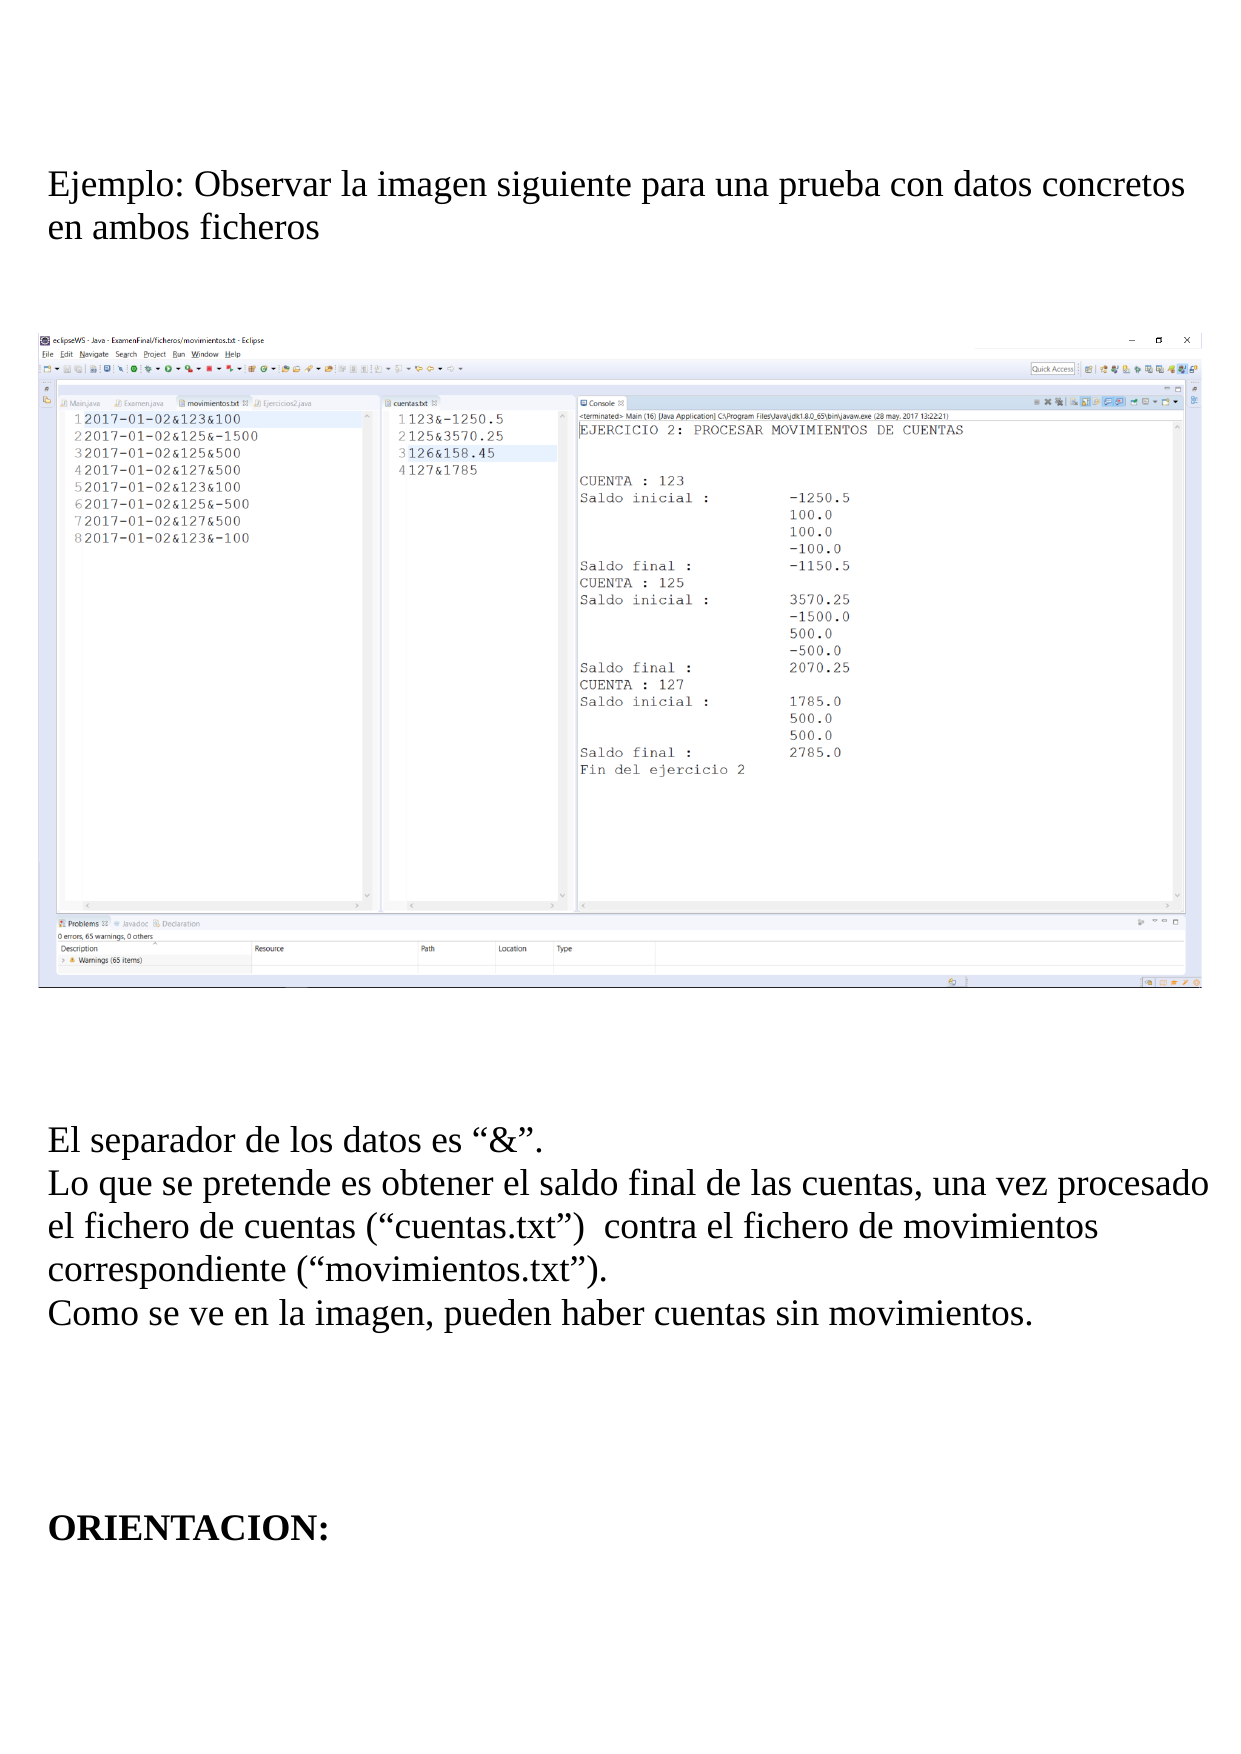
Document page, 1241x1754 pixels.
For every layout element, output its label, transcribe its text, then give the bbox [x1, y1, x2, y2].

text Ejemplo: Observar la imagen siguiente para una prueba con datos concretos en ambos ficheros [47, 161, 1211, 247]
picture [38, 333, 1202, 988]
text Lo que se pretende es obtener el saldo final de las cuentas, una vez procesado el fichero de cuentas (“cuentas.txt”) contra el fichero de movimientos correspondiente (“movimientos.txt”). [47, 1161, 1211, 1290]
text Como se ve en la imagen, pueden haber cuentas sin movimientos. [47, 1290, 1211, 1333]
text ORIENTACION: [47, 1506, 1211, 1549]
text El separador de los datos es “&”. [47, 1117, 1211, 1161]
